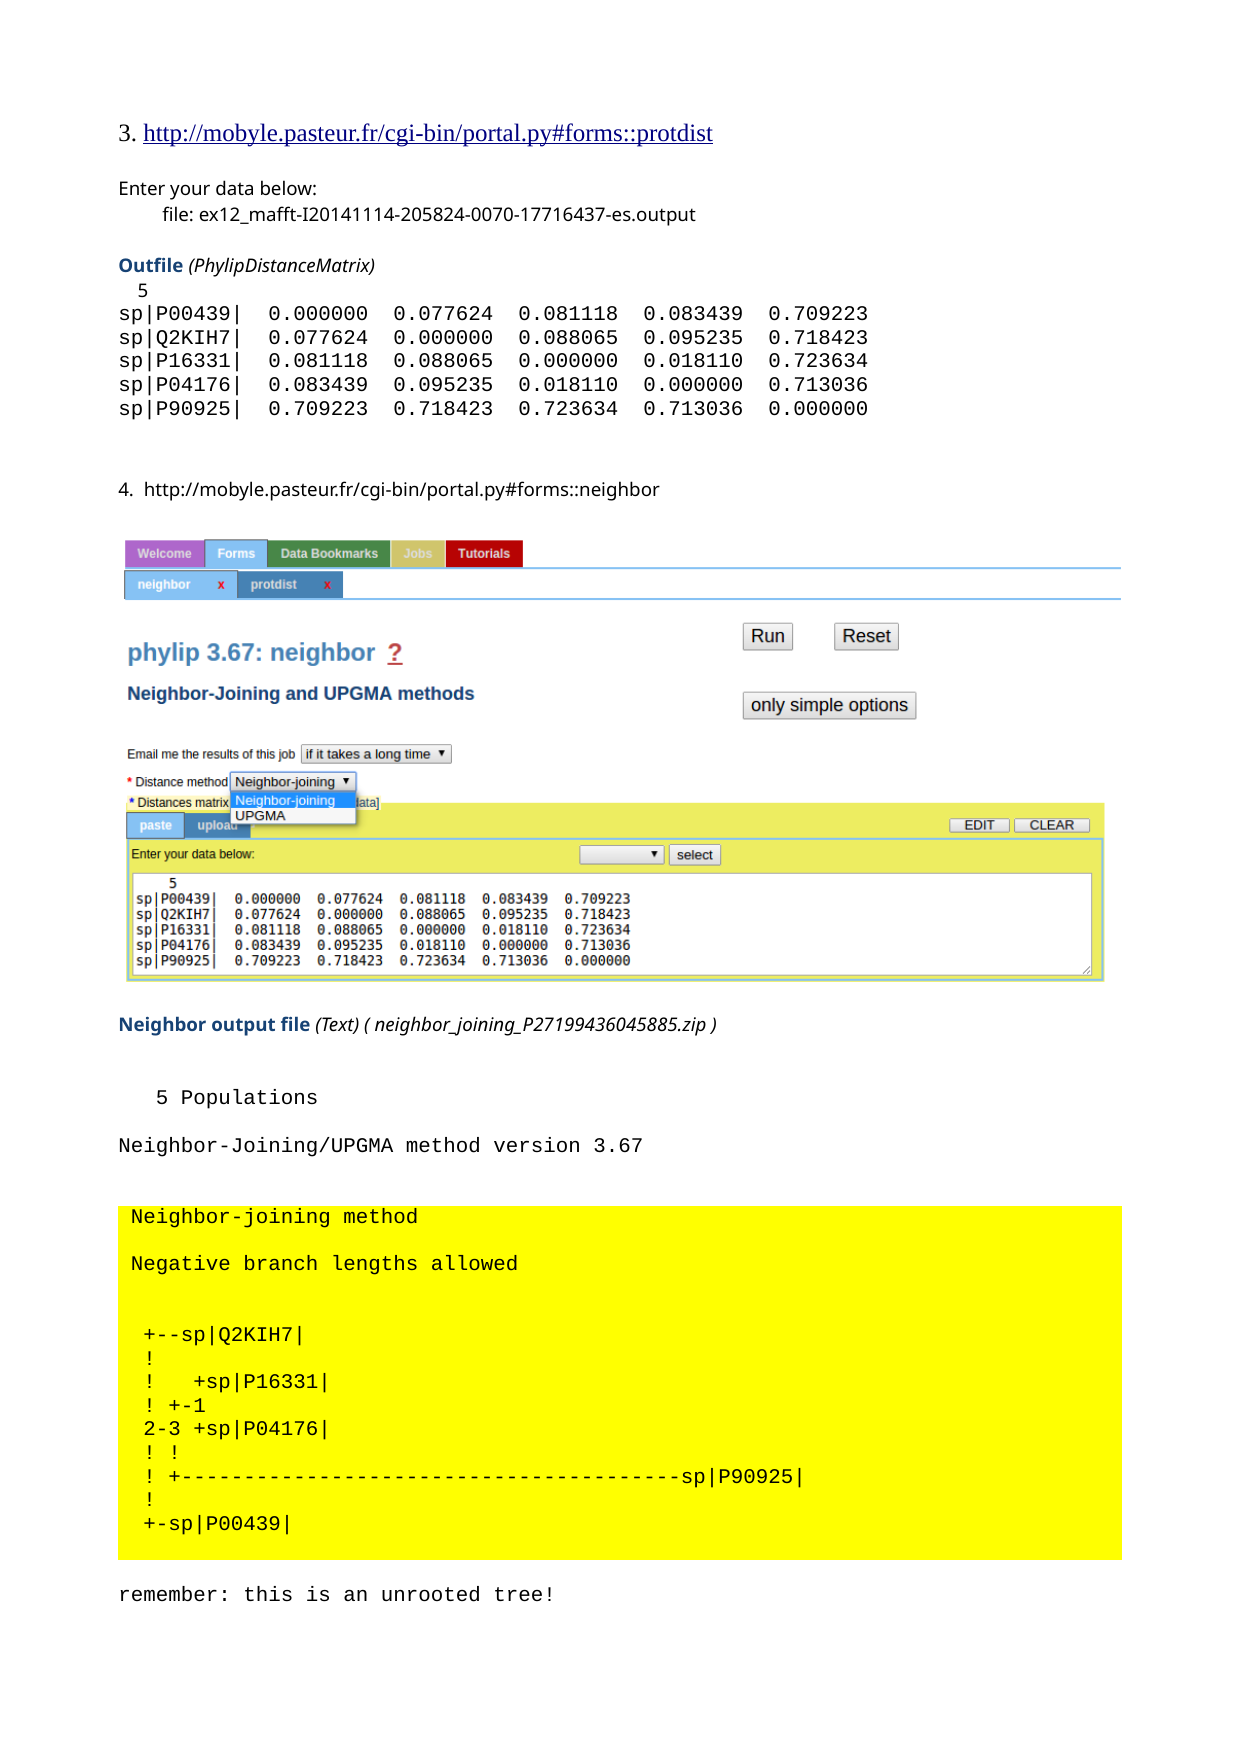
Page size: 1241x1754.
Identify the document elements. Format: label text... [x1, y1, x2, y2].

text Outfile (PhylipDistanceMatrix) [118, 252, 1122, 278]
text sp|Q2KIH7| 0.077624 0.000000 0.088065 0.095235 0.718423 [118, 327, 1122, 351]
text Neighbor-Joining/UPGMA method version 3.67 [118, 1135, 1122, 1158]
text Neighbor output file (Text) ( neighbor_joining_P27199436045885.zip ) [118, 1011, 1122, 1036]
text ! [118, 1489, 1122, 1513]
text 5 [118, 278, 1122, 303]
text Neighbor-joining method [118, 1206, 1122, 1229]
text 2-3 +sp|P04176| [118, 1418, 1122, 1442]
text +-sp|P00439| [118, 1513, 1122, 1537]
text file: ex12_mafft-I20141114-205824-0070-17716437-es.output [118, 201, 1122, 227]
text ! [118, 1347, 1122, 1371]
text Enter your data below: [118, 176, 1122, 201]
text sp|P90925| 0.709223 0.718423 0.723634 0.713036 0.000000 [118, 398, 1122, 421]
text ! +-1 [118, 1395, 1122, 1418]
text sp|P04176| 0.083439 0.095235 0.018110 0.000000 0.713036 [118, 374, 1122, 398]
text sp|P00439| 0.000000 0.077624 0.081118 0.083439 0.709223 [118, 303, 1122, 327]
text ! ! [118, 1442, 1122, 1466]
text +--sp|Q2KIH7| [118, 1324, 1122, 1347]
text 3. http://mobyle.pasteur.fr/cgi-bin/portal.py#forms::protdist [118, 118, 1122, 147]
text Negative branch lengths allowed [118, 1253, 1122, 1277]
text ! +----------------------------------------sp|P90925| [118, 1466, 1122, 1489]
text remember: this is an unrooted tree! [118, 1584, 1122, 1608]
picture [118, 527, 1123, 986]
text ! +sp|P16331| [118, 1371, 1122, 1395]
text 5 Populations [118, 1087, 1122, 1111]
text 4. http://mobyle.pasteur.fr/cgi-bin/portal.py#forms::neighbor [118, 476, 1122, 502]
text sp|P16331| 0.081118 0.088065 0.000000 0.018110 0.723634 [118, 351, 1122, 374]
